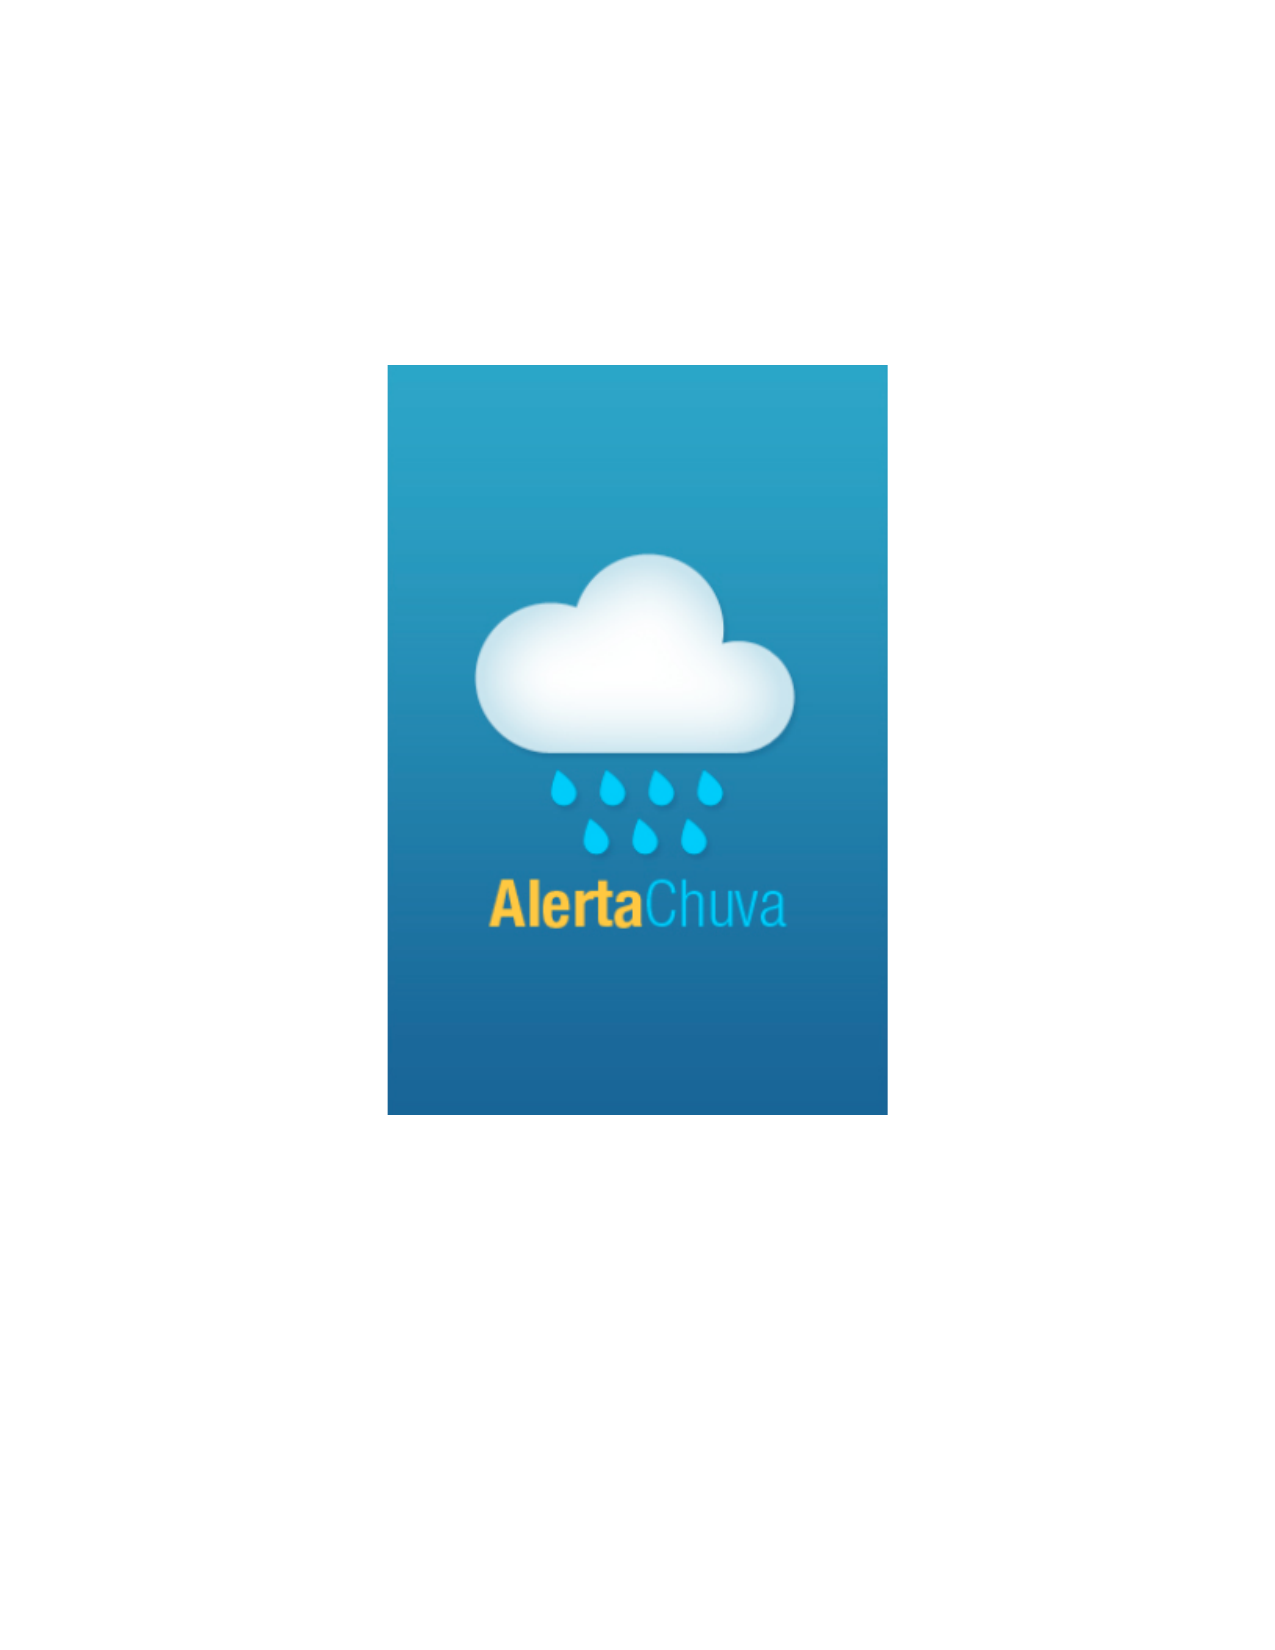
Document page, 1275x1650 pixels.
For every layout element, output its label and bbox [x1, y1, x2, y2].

picture [387, 365, 888, 1115]
